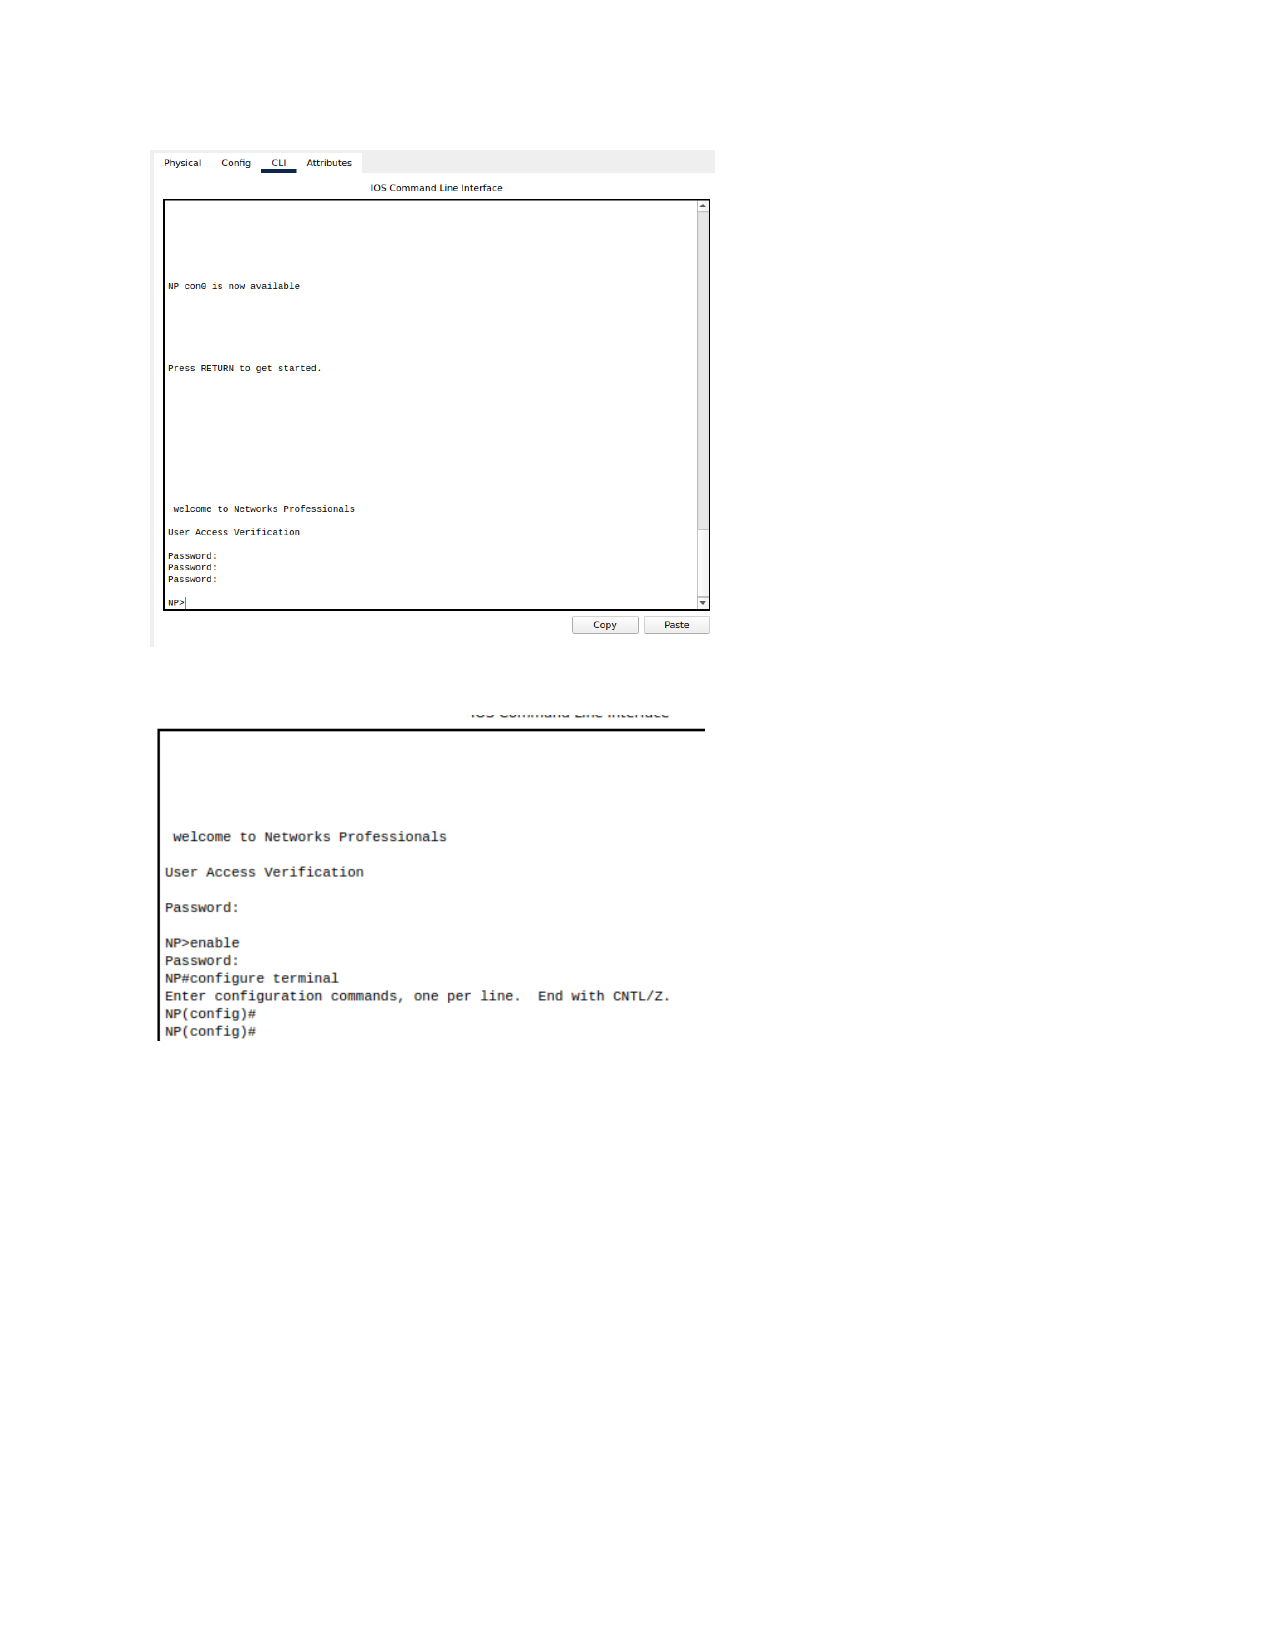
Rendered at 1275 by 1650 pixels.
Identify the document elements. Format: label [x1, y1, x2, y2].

picture [150, 150, 715, 647]
picture [150, 715, 705, 1041]
